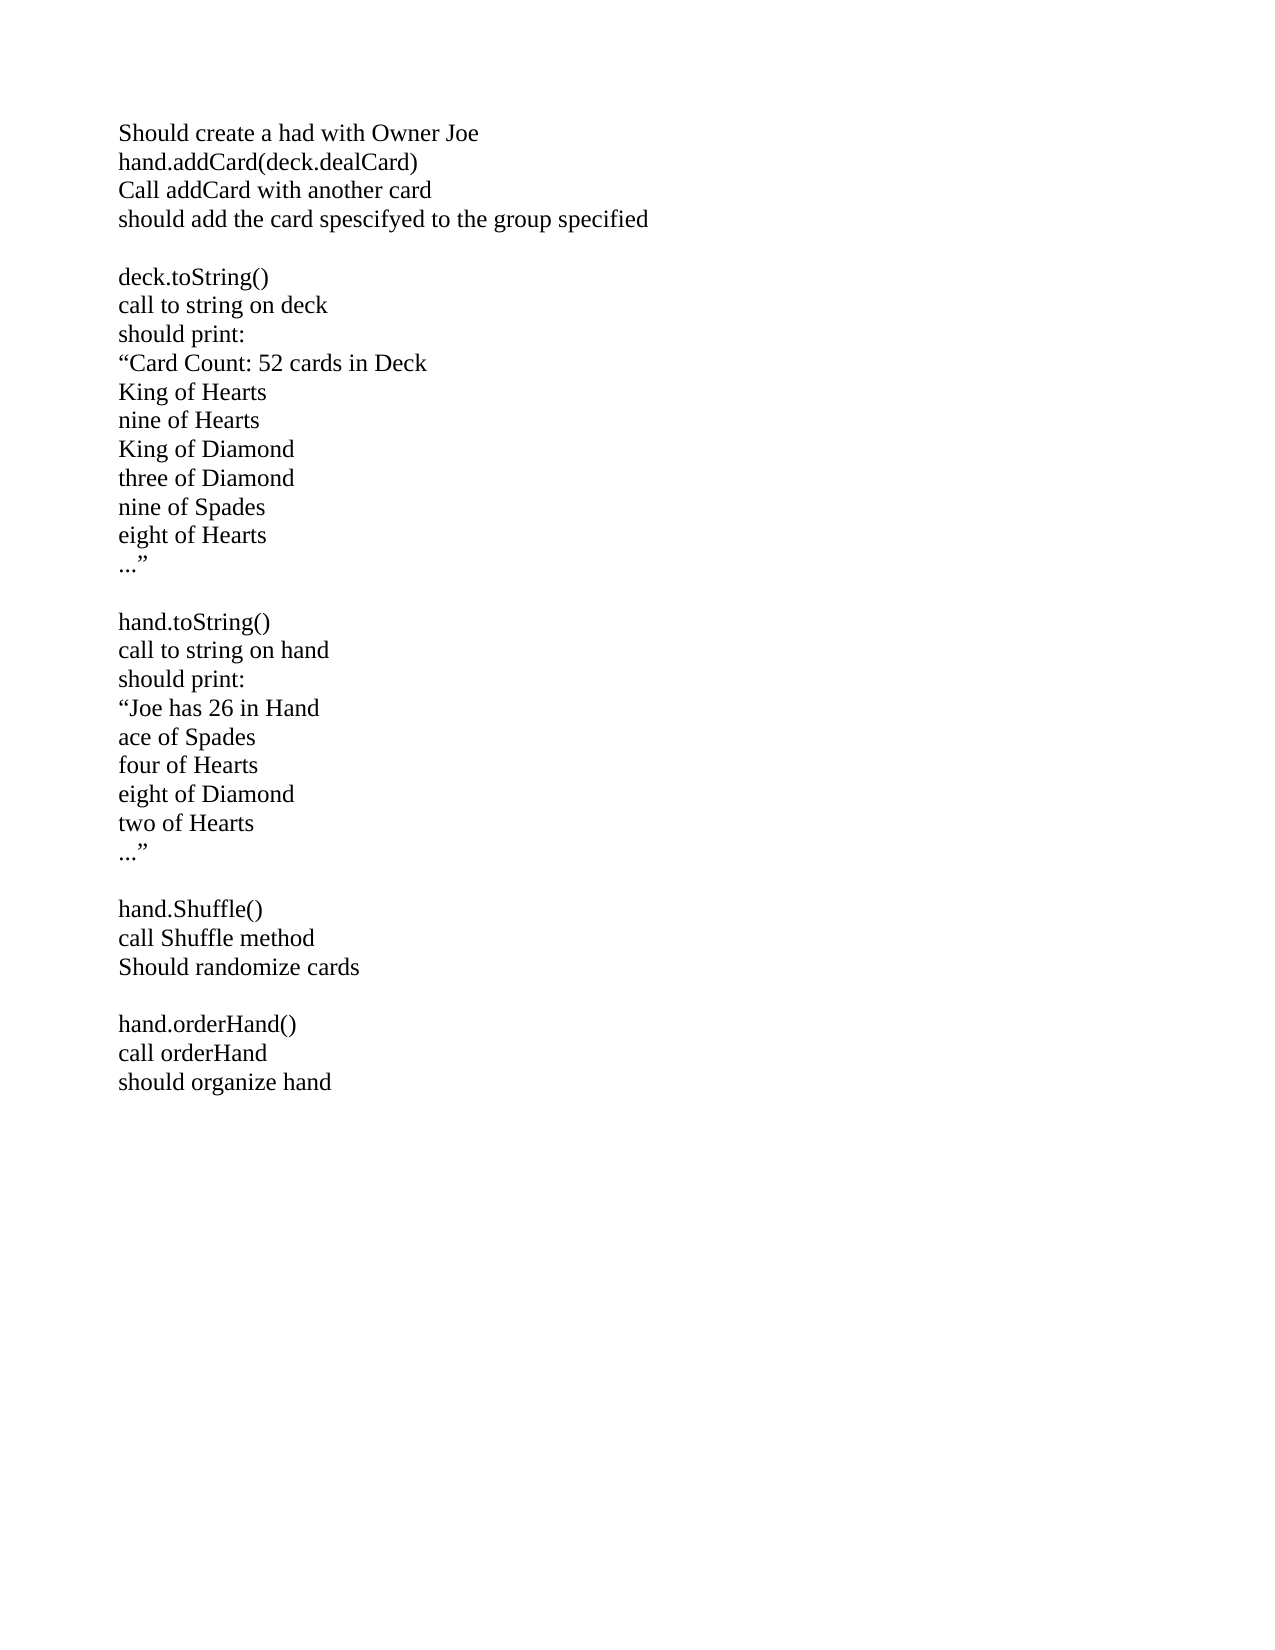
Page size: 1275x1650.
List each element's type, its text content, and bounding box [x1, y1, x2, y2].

text four of Hearts [118, 751, 1157, 779]
text two of Hearts [118, 808, 1157, 837]
text call Shuffle method [118, 923, 1157, 952]
text hand.toString() [118, 607, 1157, 636]
text “Joe has 26 in Hand [118, 693, 1157, 722]
text should organize hand [118, 1067, 1157, 1096]
text eight of Diamond [118, 779, 1157, 808]
text ...” [118, 549, 1157, 578]
text ace of Spades [118, 722, 1157, 751]
text call to string on deck [118, 291, 1157, 319]
text Call addCard with another card [118, 176, 1157, 204]
text “Card Count: 52 cards in Deck [118, 348, 1157, 377]
text should print: [118, 664, 1157, 693]
text three of Diamond [118, 463, 1157, 492]
text nine of Spades [118, 492, 1157, 521]
text Should create a had with Owner Joe [118, 118, 1157, 147]
text should print: [118, 319, 1157, 348]
text hand.orderHand() [118, 1009, 1157, 1038]
text call to string on hand [118, 636, 1157, 664]
text nine of Hearts [118, 406, 1157, 434]
text should add the card spescifyed to the group specified [118, 204, 1157, 233]
text hand.Shuffle() [118, 894, 1157, 923]
text hand.addCard(deck.dealCard) [118, 147, 1157, 176]
text deck.toString() [118, 262, 1157, 291]
text King of Hearts [118, 377, 1157, 406]
text call orderHand [118, 1038, 1157, 1067]
text ...” [118, 837, 1157, 866]
text eight of Hearts [118, 521, 1157, 549]
text King of Diamond [118, 434, 1157, 463]
text Should randomize cards [118, 952, 1157, 981]
